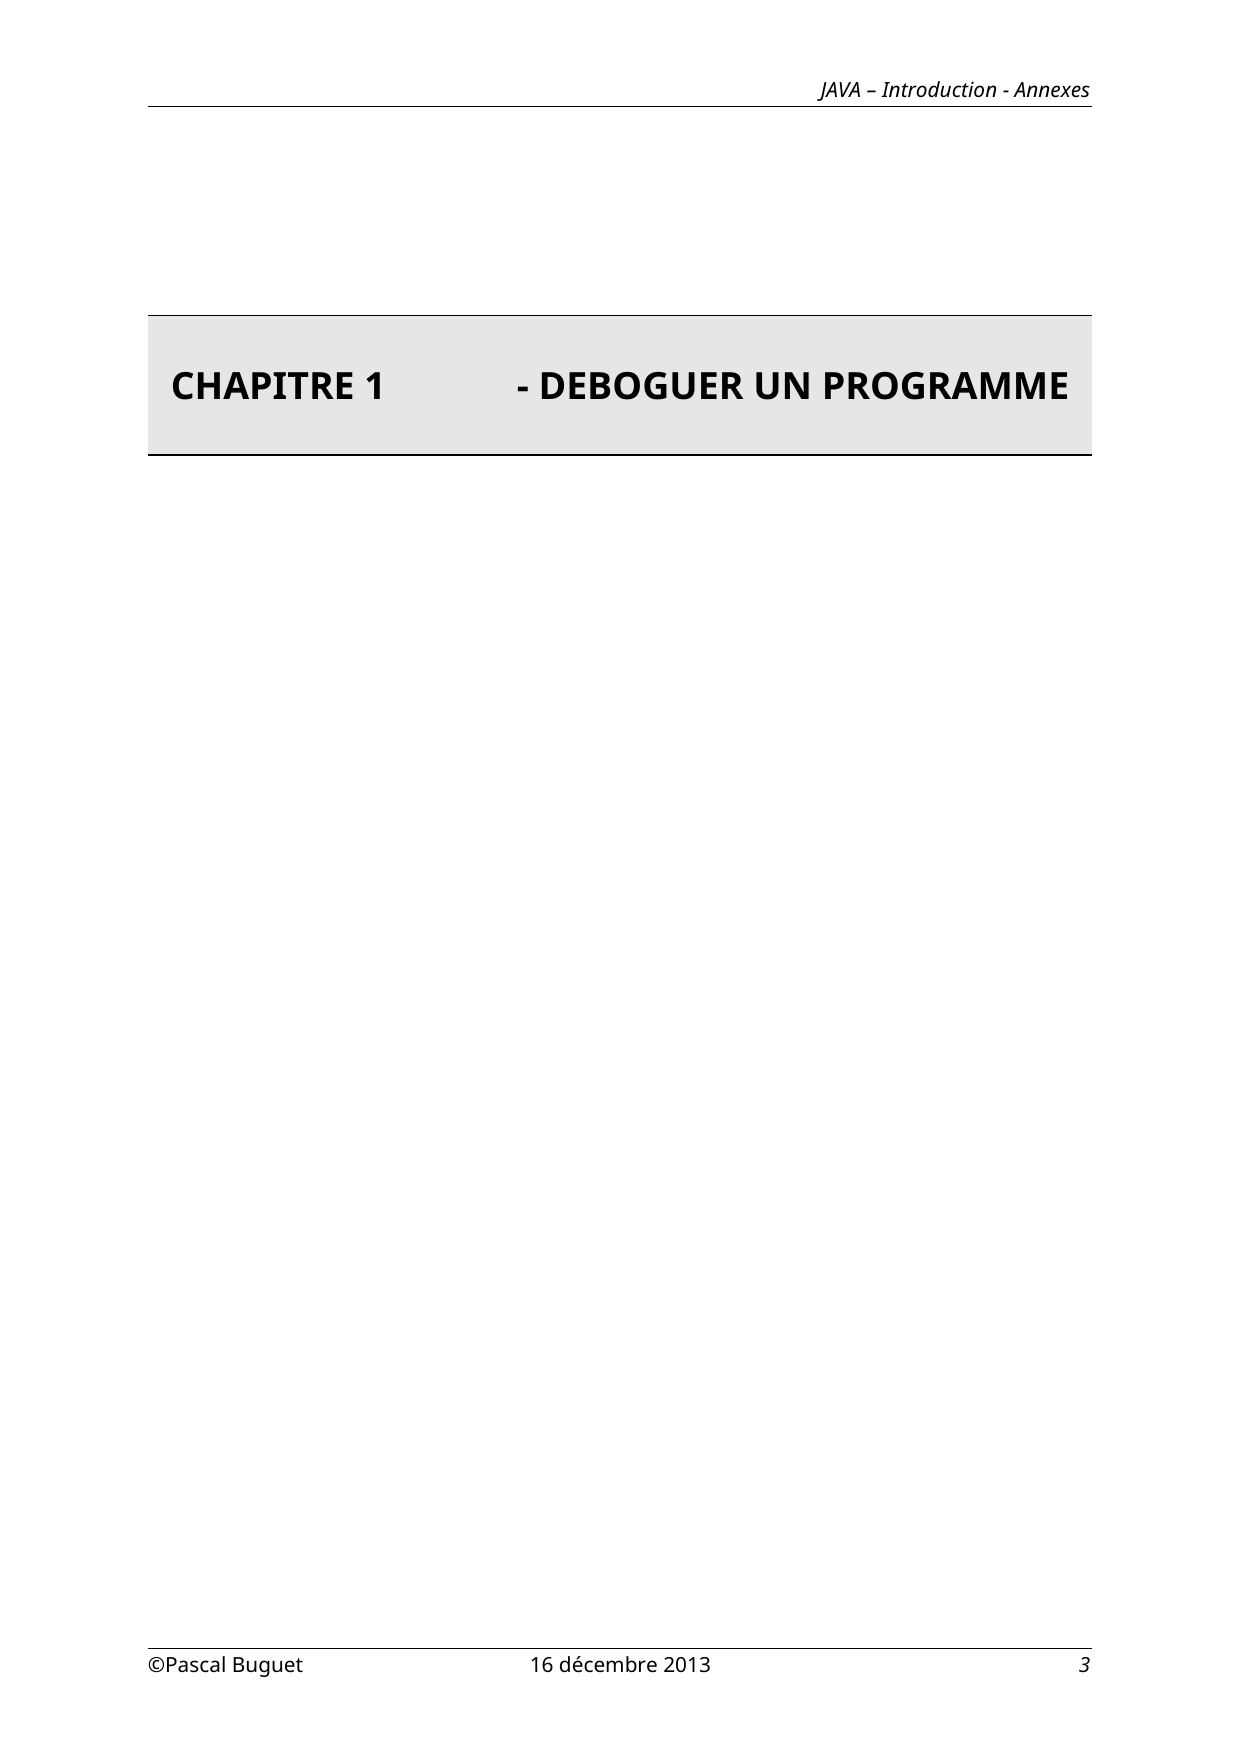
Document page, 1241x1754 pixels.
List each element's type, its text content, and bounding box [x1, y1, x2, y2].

subtitle - DEBOGUER UN PROGRAMME [148, 316, 1092, 454]
